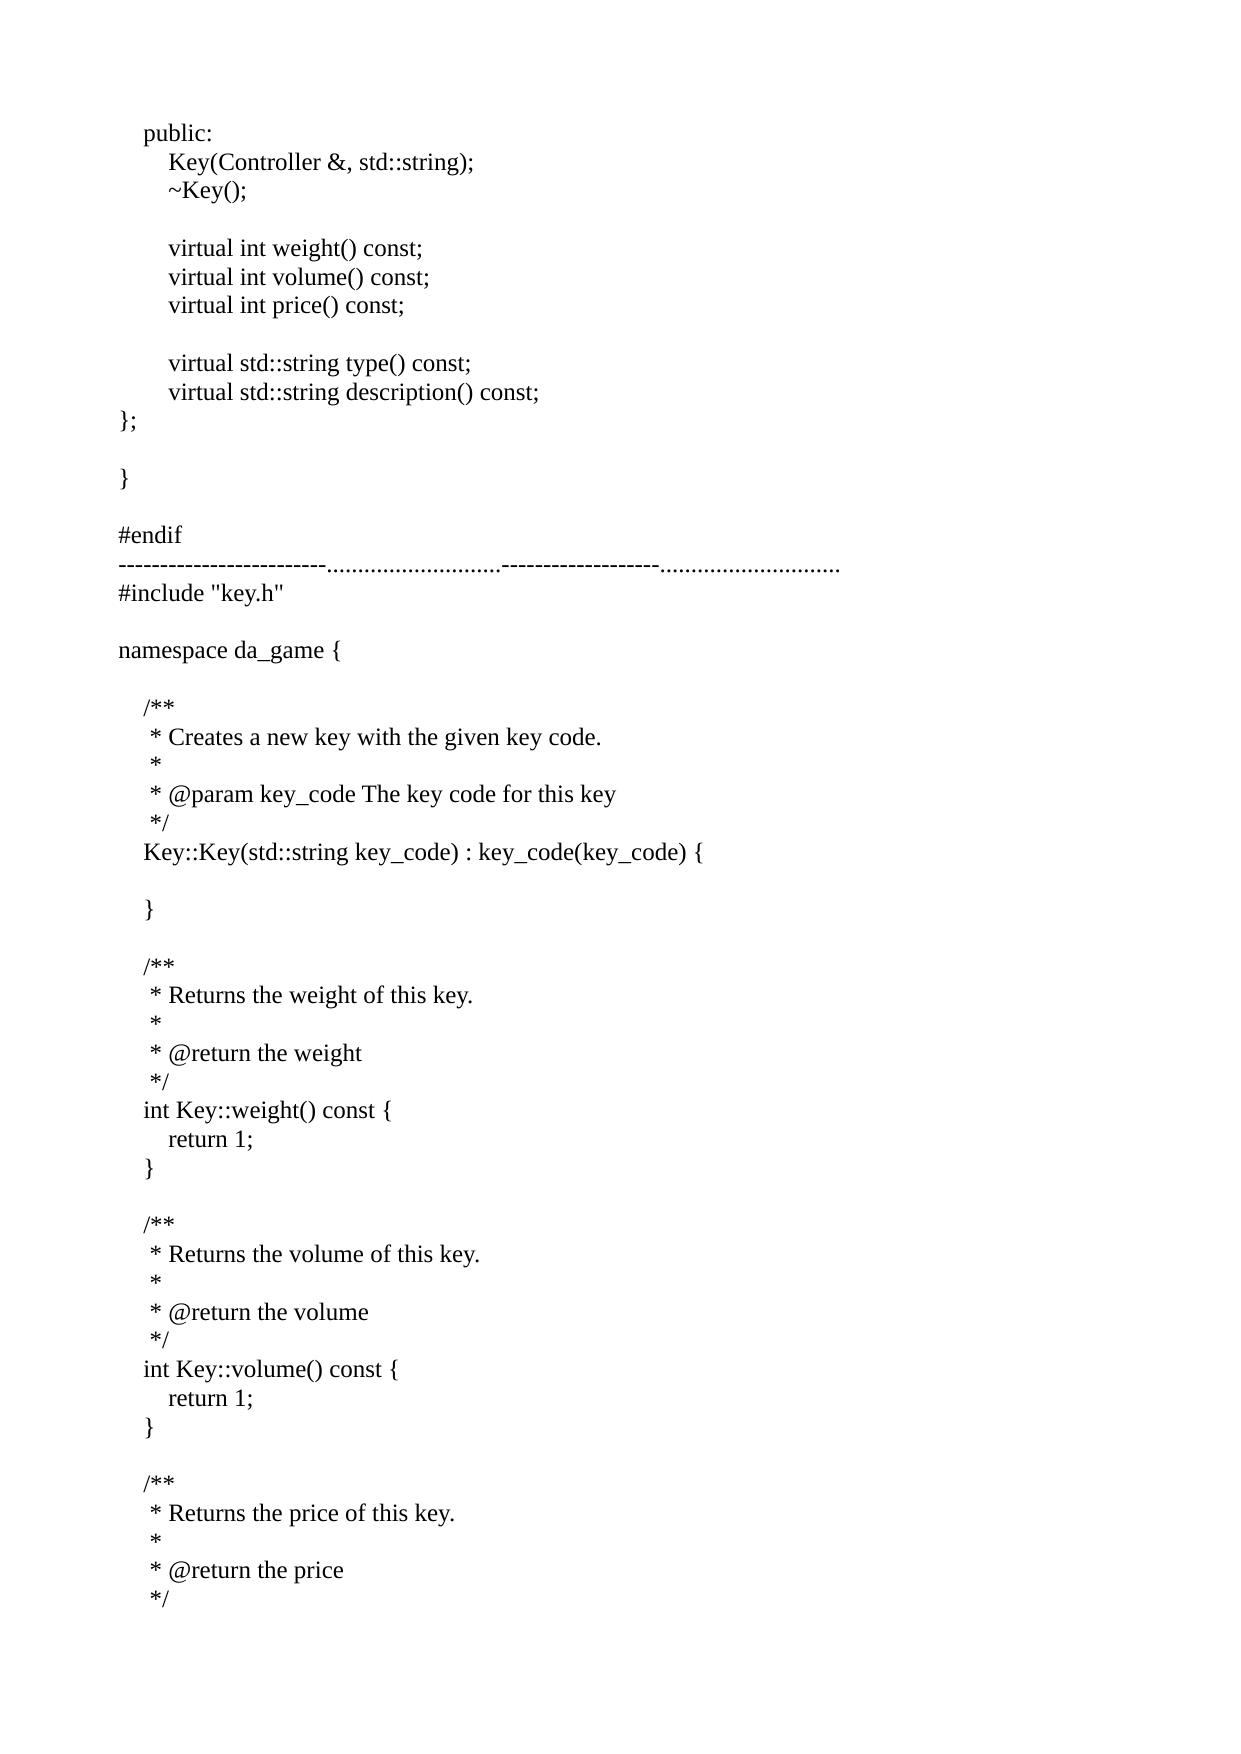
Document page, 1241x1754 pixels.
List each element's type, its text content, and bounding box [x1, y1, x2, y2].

text virtual std::string type() const; [118, 348, 1122, 377]
text * @return the volume [118, 1297, 1122, 1326]
text return 1; [118, 1383, 1122, 1412]
text #endif [118, 521, 1122, 549]
text public: [118, 118, 1122, 147]
text } [118, 463, 1122, 492]
text * @return the weight [118, 1038, 1122, 1067]
text return 1; [118, 1124, 1122, 1153]
text * [118, 751, 1122, 779]
text */ [118, 808, 1122, 837]
text * Returns the volume of this key. [118, 1239, 1122, 1268]
text * [118, 1527, 1122, 1556]
text namespace da_game { [118, 636, 1122, 664]
text #include "key.h" [118, 578, 1122, 607]
text } [118, 1153, 1122, 1182]
text * Returns the weight of this key. [118, 981, 1122, 1009]
text virtual int price() const; [118, 291, 1122, 319]
text /** [118, 693, 1122, 722]
text * [118, 1009, 1122, 1038]
text * @param key_code The key code for this key [118, 779, 1122, 808]
text }; [118, 406, 1122, 434]
text ~Key(); [118, 176, 1122, 204]
text virtual int weight() const; [118, 233, 1122, 262]
text */ [118, 1584, 1122, 1613]
text Key::Key(std::string key_code) : key_code(key_code) { [118, 837, 1122, 866]
text /** [118, 952, 1122, 981]
text */ [118, 1067, 1122, 1096]
text -------------------------............................-------------------............................. [118, 549, 1122, 578]
text Key(Controller &, std::string); [118, 147, 1122, 176]
text /** [118, 1469, 1122, 1498]
text */ [118, 1326, 1122, 1354]
text virtual std::string description() const; [118, 377, 1122, 406]
text int Key::weight() const { [118, 1096, 1122, 1124]
text * Returns the price of this key. [118, 1498, 1122, 1527]
text /** [118, 1211, 1122, 1239]
text } [118, 1412, 1122, 1441]
text int Key::volume() const { [118, 1354, 1122, 1383]
text * [118, 1268, 1122, 1297]
text } [118, 894, 1122, 923]
text * Creates a new key with the given key code. [118, 722, 1122, 751]
text * @return the price [118, 1556, 1122, 1584]
text virtual int volume() const; [118, 262, 1122, 291]
